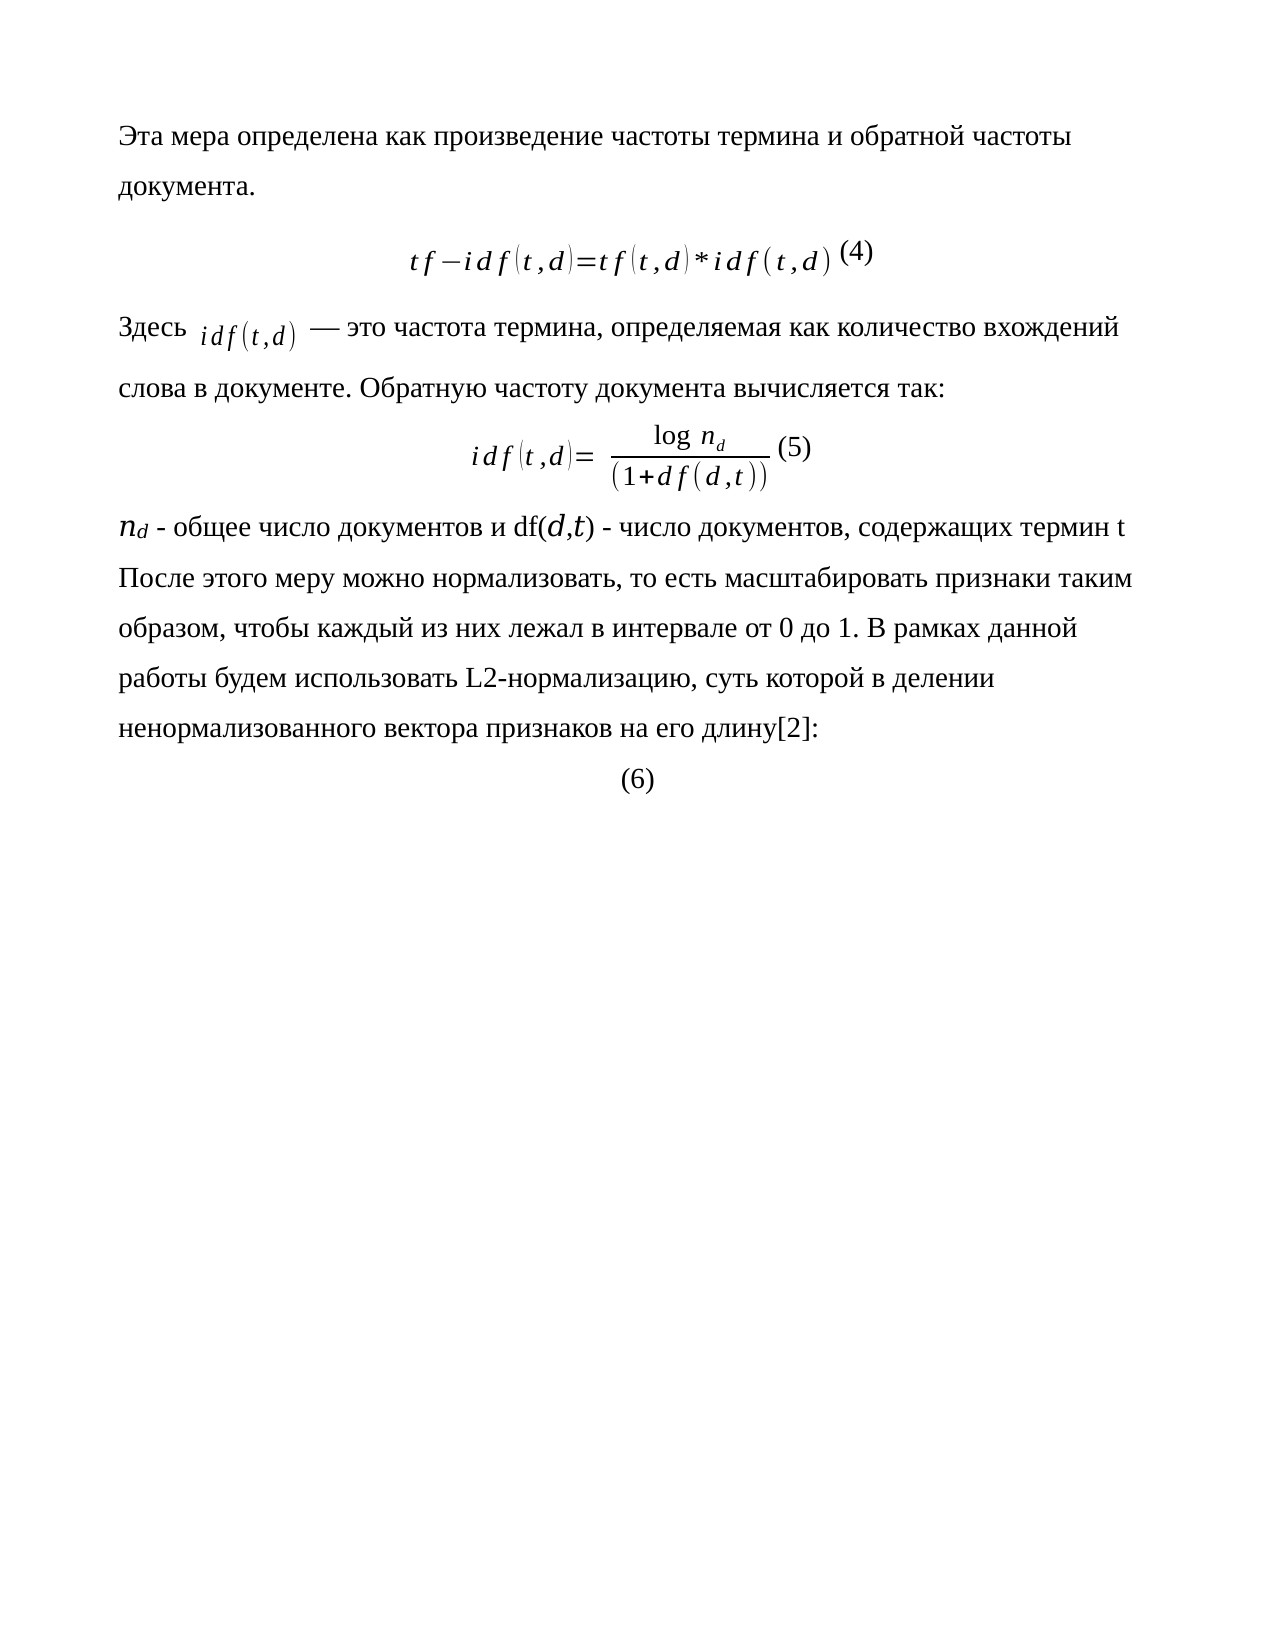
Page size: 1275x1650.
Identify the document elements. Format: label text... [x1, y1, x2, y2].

text Здесь — это частота термина, определяемая как количество вхождений слова в документе. Обратную частоту документа вычисляется так: [118, 309, 1157, 403]
text (4) [118, 233, 1157, 277]
text Эта мера определена как произведение частоты термина и обратной частоты документа. [118, 118, 1157, 202]
text (6) [118, 761, 1157, 794]
text После этого меру можно нормализовать, то есть масштабировать признаки таким образом, чтобы каждый из них лежал в интервале от 0 до 1. В рамках данной работы будем использовать L2-нормализацию, суть которой в делении ненормализованного вектора признаков на его длину[2]: [118, 560, 1157, 744]
text (5) [118, 420, 1157, 493]
text 𝑛𝑑 - общее число документов и df(𝑑,𝑡) - число документов, содержащих термин t [118, 509, 1157, 543]
